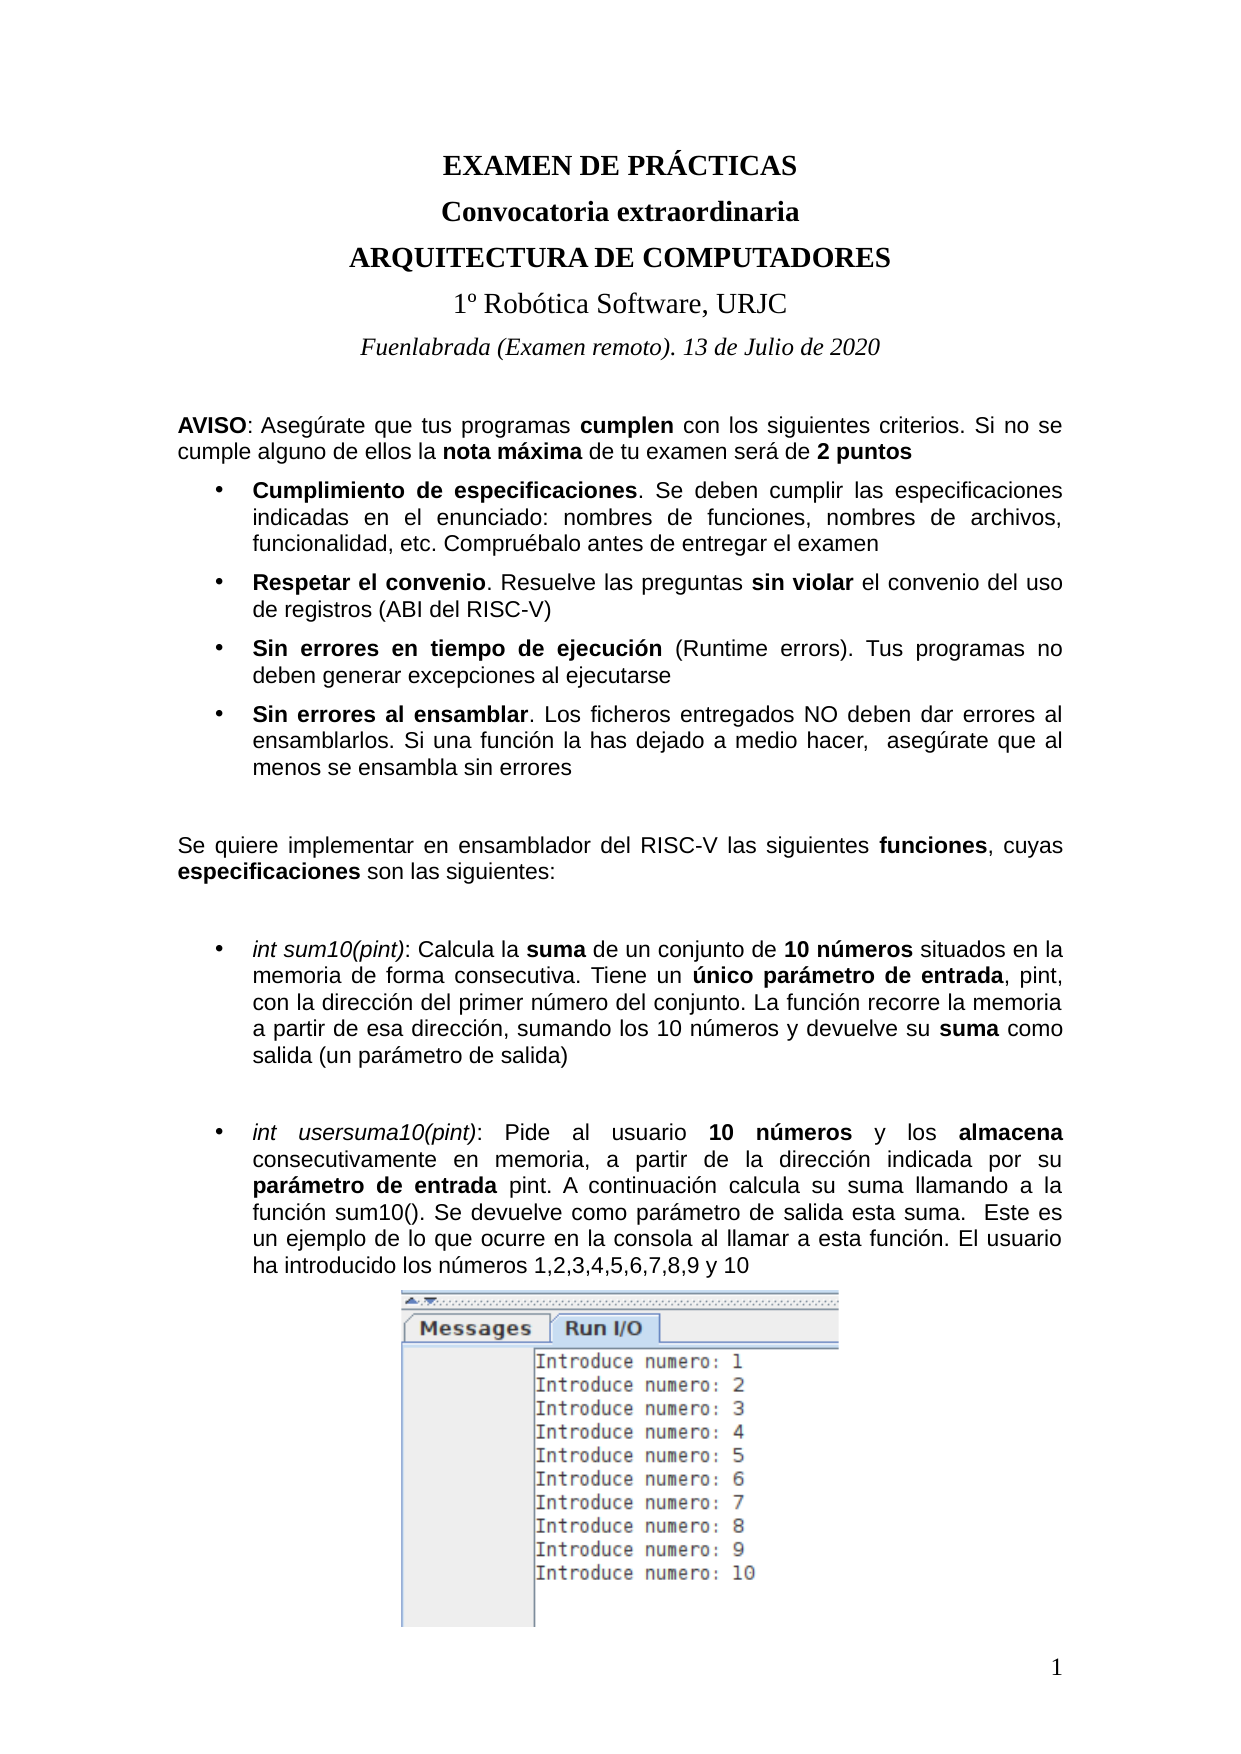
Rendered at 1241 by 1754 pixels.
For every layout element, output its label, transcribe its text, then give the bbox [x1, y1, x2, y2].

text Convocatoria extraordinaria [177, 194, 1063, 227]
text EXAMEN DE PRÁCTICAS [177, 148, 1063, 181]
list Cumplimiento de especificaciones. Se deben cumplir las especificaciones indicadas en el enunciado: nombres de funciones, nombres de archivos, funcionalidad, etc. Compruébalo antes de entregar el examen [215, 477, 1063, 557]
text Se quiere implementar en ensamblador del RISC-V las siguientes funciones, cuyas especificaciones son las siguientes: [177, 832, 1063, 884]
list int sum10(pint): Calcula la suma de un conjunto de 10 números situados en la memoria de forma consecutiva. Tiene un único parámetro de entrada, pint, con la dirección del primer número del conjunto. La función recorre la memoria a partir de esa dirección, sumando los 10 números y devuelve su suma como salida (un parámetro de salida) [215, 936, 1063, 1068]
text Fuenlabrada (Examen remoto). 13 de Julio de 2020 [177, 332, 1063, 361]
list Sin errores en tiempo de ejecución (Runtime errors). Tus programas no deben generar excepciones al ejecutarse [215, 635, 1063, 688]
list Respetar el convenio. Resuelve las preguntas sin violar el convenio del uso de registros (ABI del RISC-V) [215, 569, 1063, 622]
text 1º Robótica Software, URJC [177, 286, 1063, 319]
text ARQUITECTURA DE COMPUTADORES [177, 240, 1063, 273]
list Sin errores al ensamblar. Los ficheros entregados NO deben dar errores al ensamblarlos. Si una función la has dejado a medio hacer, asegúrate que al menos se ensambla sin errores [215, 701, 1063, 780]
list int usersuma10(pint): Pide al usuario 10 números y los almacena consecutivamente en memoria, a partir de la dirección indicada por su parámetro de entrada pint. A continuación calcula su suma llamando a la función sum10(). Se devuelve como parámetro de salida esta suma. Este es un ejemplo de lo que ocurre en la consola al llamar a esta función. El usuario ha introducido los números 1,2,3,4,5,6,7,8,9 y 10 [215, 1119, 1063, 1278]
text AVISO: Asegúrate que tus programas cumplen con los siguientes criterios. Si no se cumple alguno de ellos la nota máxima de tu examen será de 2 puntos [177, 412, 1063, 464]
picture [401, 1290, 839, 1627]
